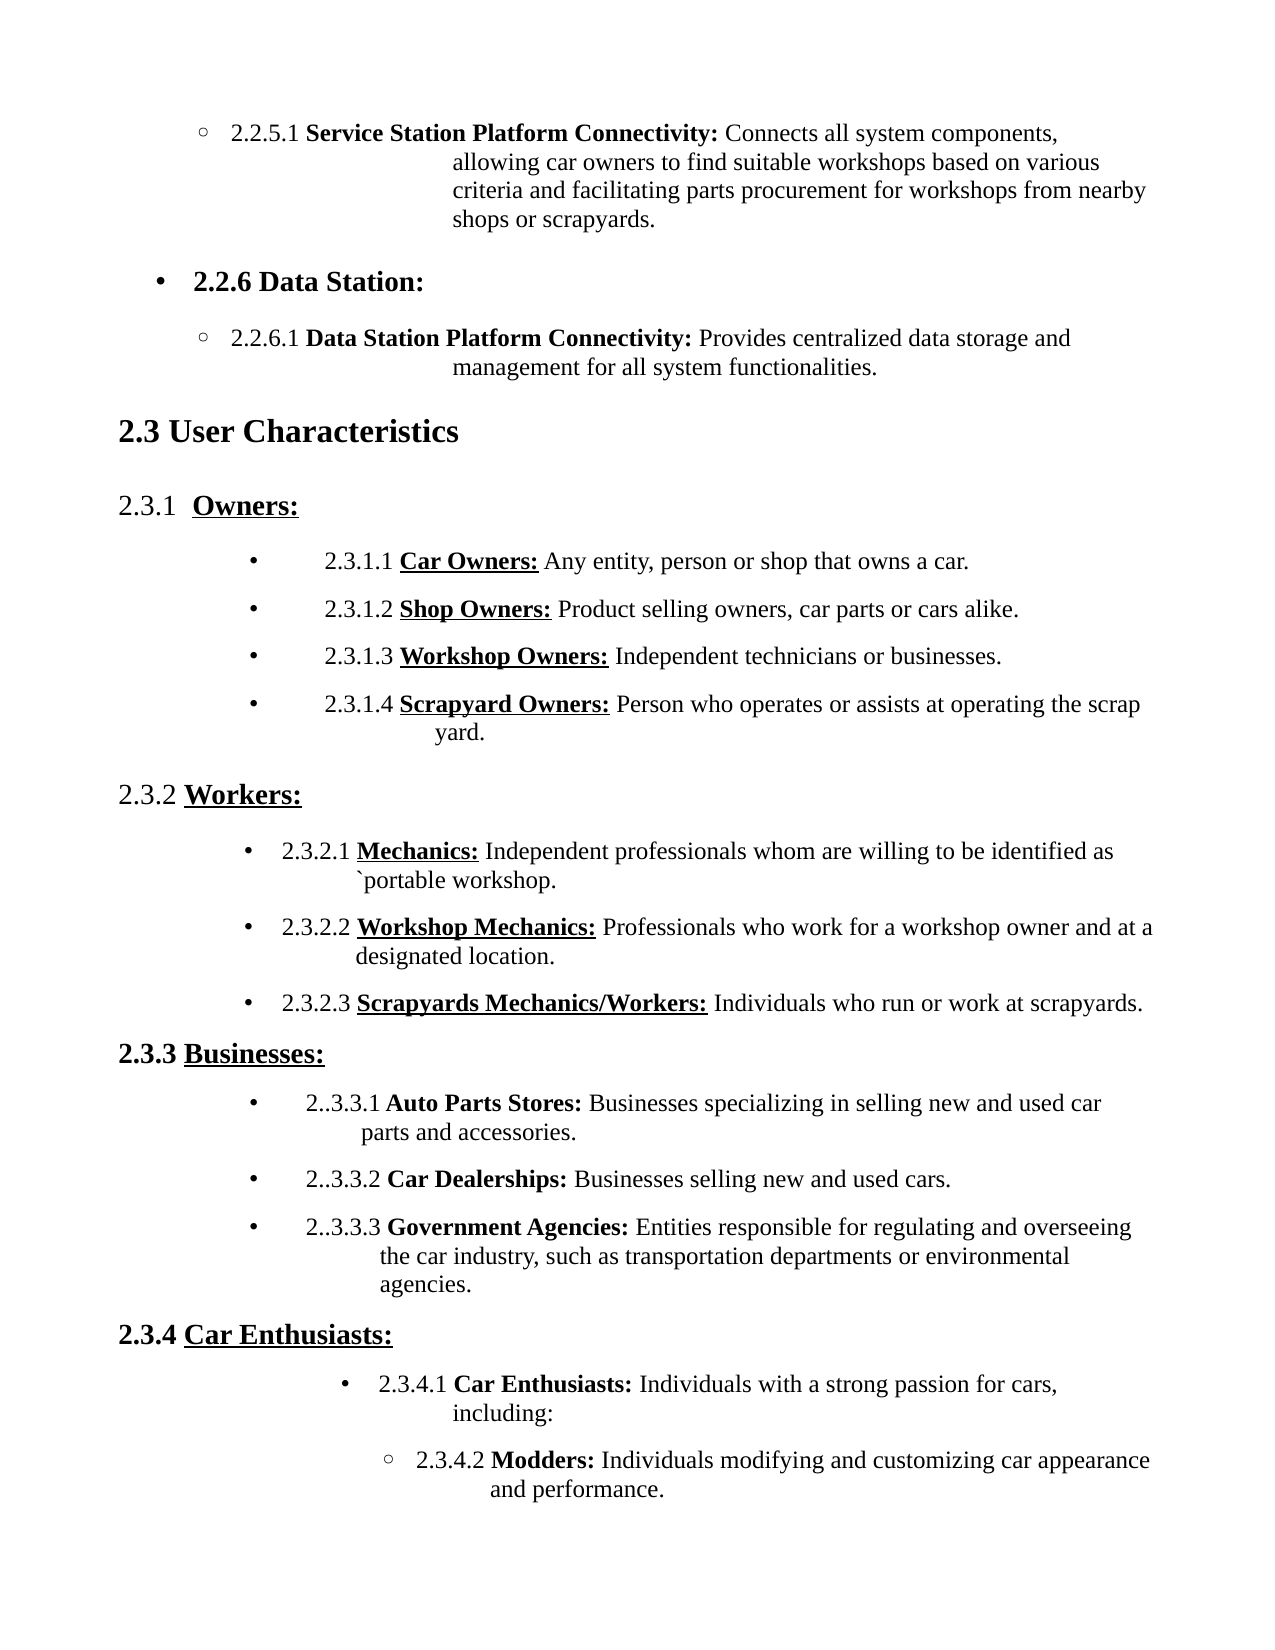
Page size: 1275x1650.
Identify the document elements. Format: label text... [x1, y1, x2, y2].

subtitle 2.3.4.1 Car Enthusiasts: Individuals with a strong passion for cars, including: [341, 1369, 1157, 1427]
subtitle 2..3.3.2 Car Dealerships: Businesses selling new and used cars. [249, 1164, 1157, 1193]
subtitle 2.3.2.1 Mechanics: Independent professionals whom are willing to be identified as `portable workshop. [244, 836, 1157, 893]
subtitle 2..3.3.1 Auto Parts Stores: Businesses specializing in selling new and used car parts and accessories. [249, 1088, 1157, 1146]
subtitle 2.3.1.1 Car Owners: Any entity, person or shop that owns a car. [249, 546, 1157, 575]
subtitle 2.3.4 Car Enthusiasts: [118, 1317, 1157, 1351]
subtitle 2.3.1.4 Scrapyard Owners: Person who operates or assists at operating the scrap yard. [249, 689, 1157, 746]
subtitle 2.3.2.2 Workshop Mechanics: Professionals who work for a workshop owner and at a designated location. [244, 912, 1157, 970]
subtitle 2.2.5.1 Service Station Platform Connectivity: Connects all system components, allowing car owners to find suitable workshops based on various criteria and facilitating parts procurement for workshops from nearby shops or scrapyards. [193, 118, 1157, 233]
subtitle 2.3 User Characteristics [118, 412, 1157, 450]
subtitle 2.3.3 Businesses: [118, 1036, 1157, 1069]
subtitle 2.2.6 Data Station: [156, 264, 1157, 298]
subtitle 2.3.2.3 Scrapyards Mechanics/Workers: Individuals who run or work at scrapyards. [244, 988, 1157, 1017]
subtitle 2..3.3.3 Government Agencies: Entities responsible for regulating and overseeing the car industry, such as transportation departments or environmental agencies. [249, 1212, 1157, 1298]
subtitle 2.2.6.1 Data Station Platform Connectivity: Provides centralized data storage and management for all system functionalities. [193, 323, 1157, 381]
subtitle 2.3.2 Workers: [118, 777, 1157, 811]
subtitle 2.3.1.2 Shop Owners: Product selling owners, car parts or cars alike. [249, 594, 1157, 622]
subtitle 2.3.1 Owners: [118, 488, 1157, 521]
subtitle 2.3.1.3 Workshop Owners: Independent technicians or businesses. [249, 641, 1157, 670]
subtitle 2.3.4.2 Modders: Individuals modifying and customizing car appearance and performance. [378, 1446, 1157, 1503]
